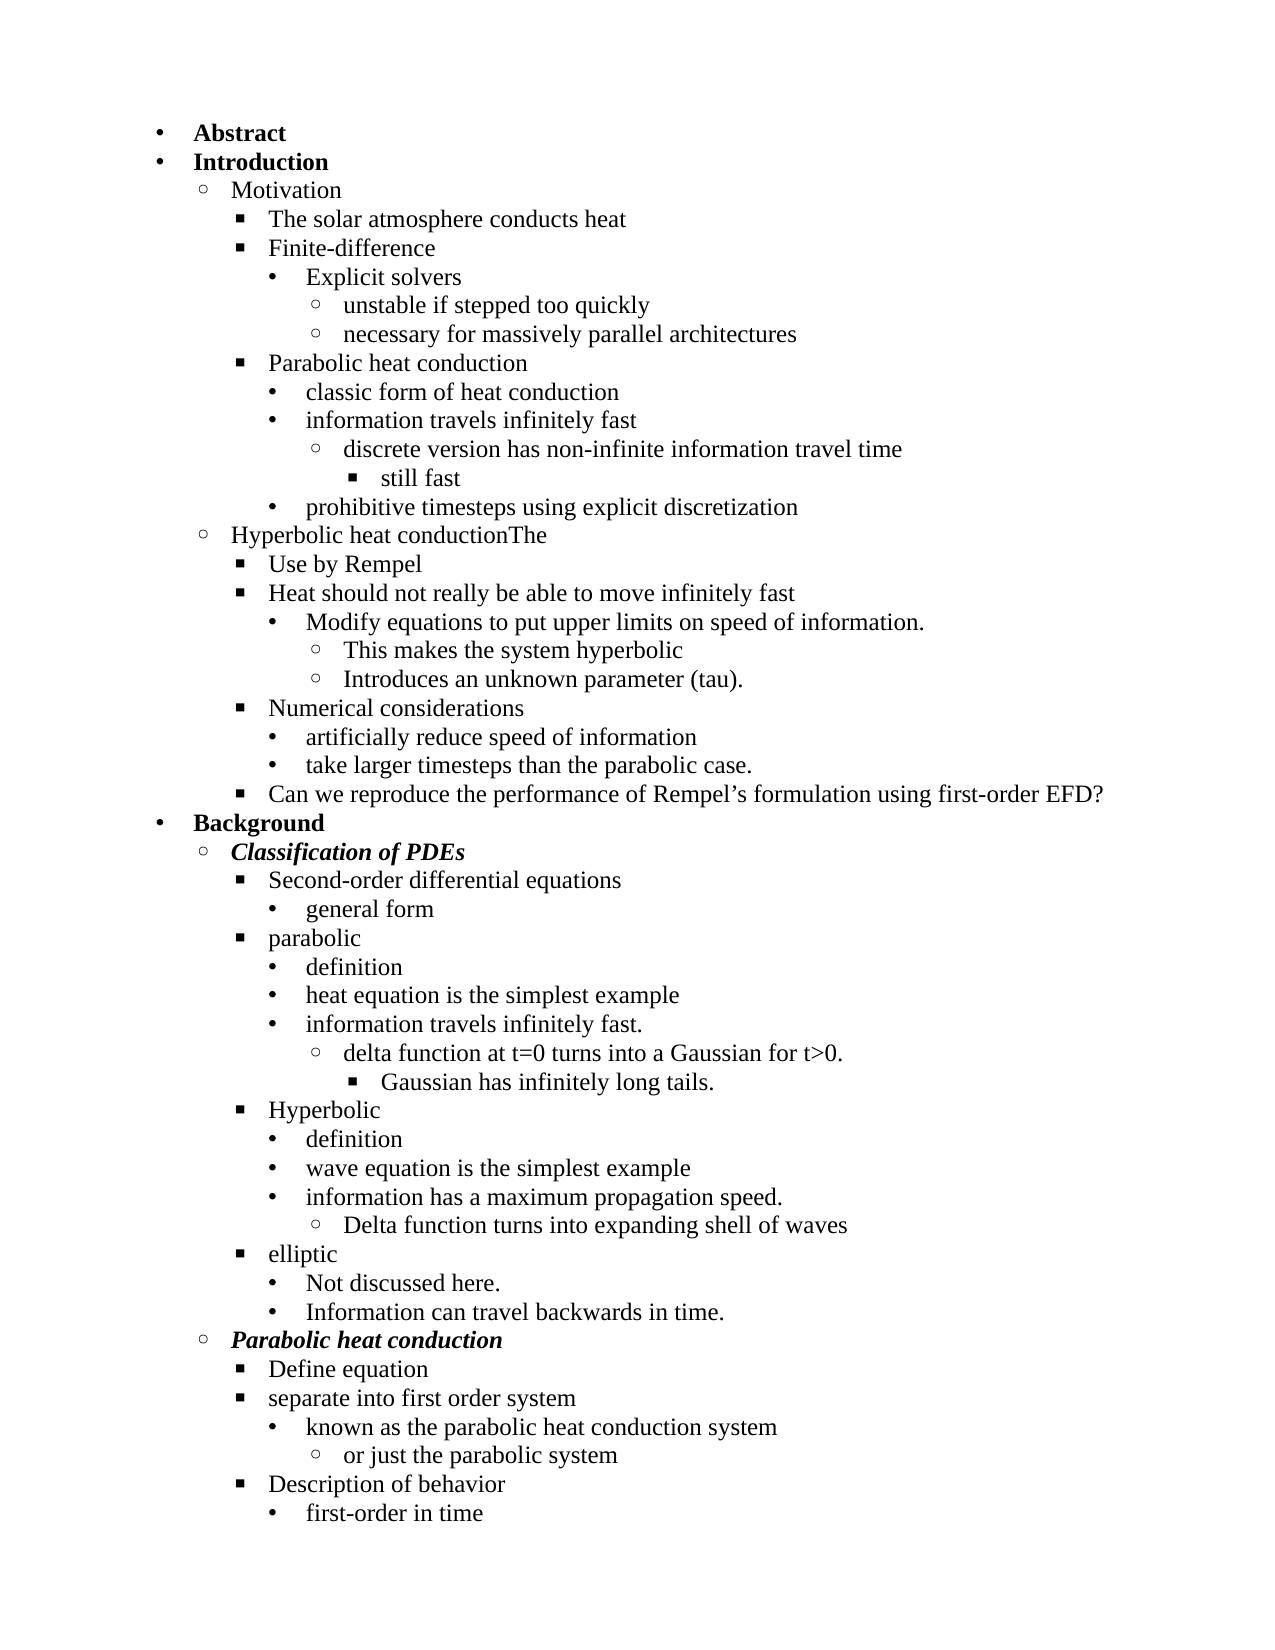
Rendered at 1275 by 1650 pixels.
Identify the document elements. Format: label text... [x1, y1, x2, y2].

list Hyperbolic heat conductionThe [193, 521, 1157, 549]
list known as the parabolic heat conduction system [268, 1412, 1157, 1441]
list necessary for massively parallel architectures [306, 319, 1157, 348]
list prohibitive timesteps using explicit discretization [268, 492, 1157, 521]
list Second-order differential equations [231, 866, 1157, 894]
list Parabolic heat conduction [231, 348, 1157, 377]
list Numerical considerations [231, 693, 1157, 722]
list first-order in time [268, 1498, 1157, 1527]
list still fast [343, 463, 1157, 492]
list information travels infinitely fast [268, 406, 1157, 434]
list Gaussian has infinitely long tails. [343, 1067, 1157, 1096]
list or just the parabolic system [306, 1441, 1157, 1469]
list Explicit solvers [268, 262, 1157, 291]
list Delta function turns into expanding shell of waves [306, 1211, 1157, 1239]
list Can we reproduce the performance of Rempel’s formulation using first-order EFD? [231, 779, 1157, 808]
list discrete version has non-infinite information travel time [306, 434, 1157, 463]
list Modify equations to put upper limits on speed of information. [268, 607, 1157, 636]
list heat equation is the simplest example [268, 981, 1157, 1009]
list information has a maximum propagation speed. [268, 1182, 1157, 1211]
list Motivation [193, 176, 1157, 204]
list Background [156, 808, 1157, 837]
list Introduction [156, 147, 1157, 176]
list Not discussed here. [268, 1268, 1157, 1297]
list wave equation is the simplest example [268, 1153, 1157, 1182]
list information travels infinitely fast. [268, 1009, 1157, 1038]
list take larger timesteps than the parabolic case. [268, 751, 1157, 779]
list This makes the system hyperbolic [306, 636, 1157, 664]
list Define equation [231, 1354, 1157, 1383]
list Finite-difference [231, 233, 1157, 262]
list delta function at t=0 turns into a Gaussian for t>0. [306, 1038, 1157, 1067]
list unstable if stepped too quickly [306, 291, 1157, 319]
list artificially reduce speed of information [268, 722, 1157, 751]
list Introduces an unknown parameter (tau). [306, 664, 1157, 693]
list definition [268, 1124, 1157, 1153]
list elliptic [231, 1239, 1157, 1268]
list parabolic [231, 923, 1157, 952]
list The solar atmosphere conducts heat [231, 204, 1157, 233]
list separate into first order system [231, 1383, 1157, 1412]
list Information can travel backwards in time. [268, 1297, 1157, 1326]
list classic form of heat conduction [268, 377, 1157, 406]
list Abstract [156, 118, 1157, 147]
list Classification of PDEs [193, 837, 1157, 866]
list general form [268, 894, 1157, 923]
list Description of behavior [231, 1469, 1157, 1498]
list definition [268, 952, 1157, 981]
list Hyperbolic [231, 1096, 1157, 1124]
list Heat should not really be able to move infinitely fast [231, 578, 1157, 607]
list Use by Rempel [231, 549, 1157, 578]
list Parabolic heat conduction [193, 1326, 1157, 1354]
